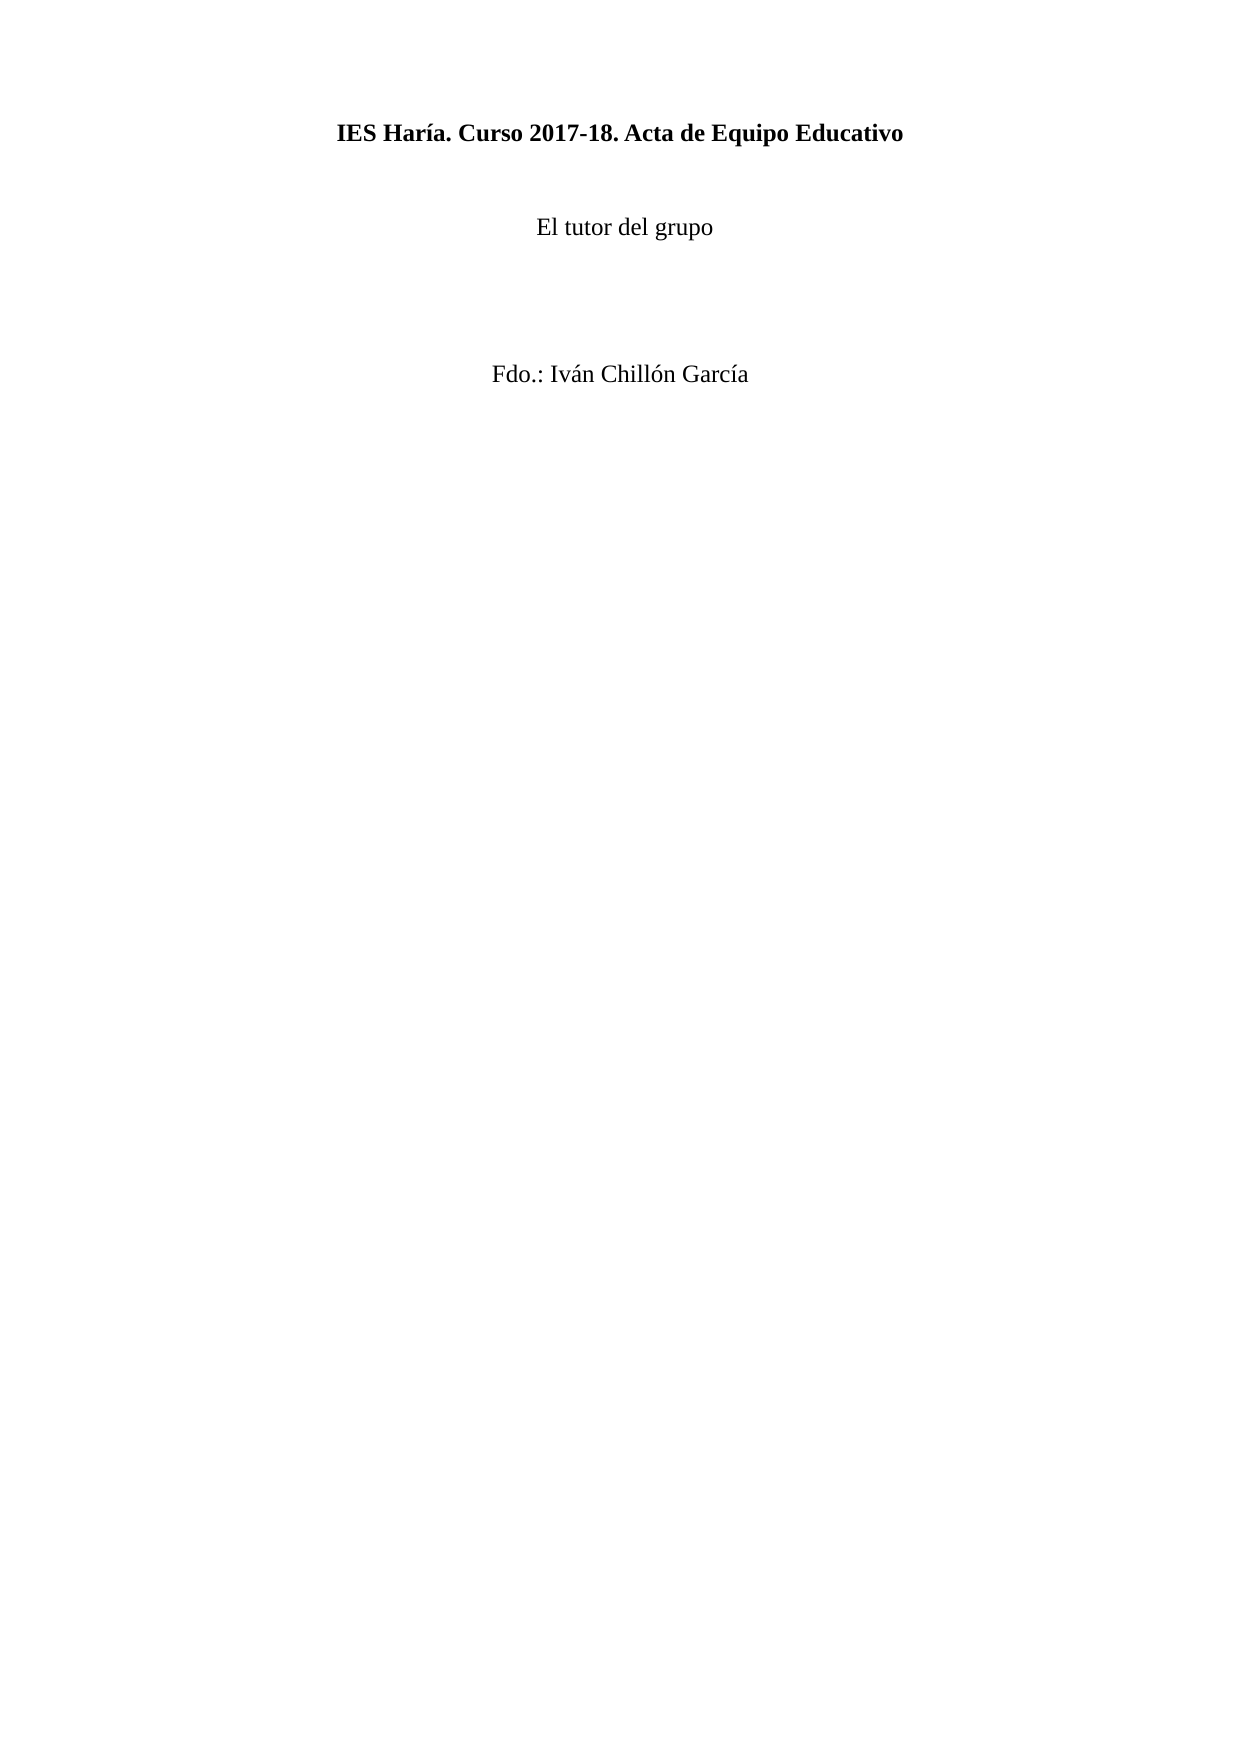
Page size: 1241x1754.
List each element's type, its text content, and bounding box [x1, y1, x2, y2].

text El tutor del grupo [118, 212, 1122, 241]
text Fdo.: Iván Chillón García [118, 359, 1122, 388]
